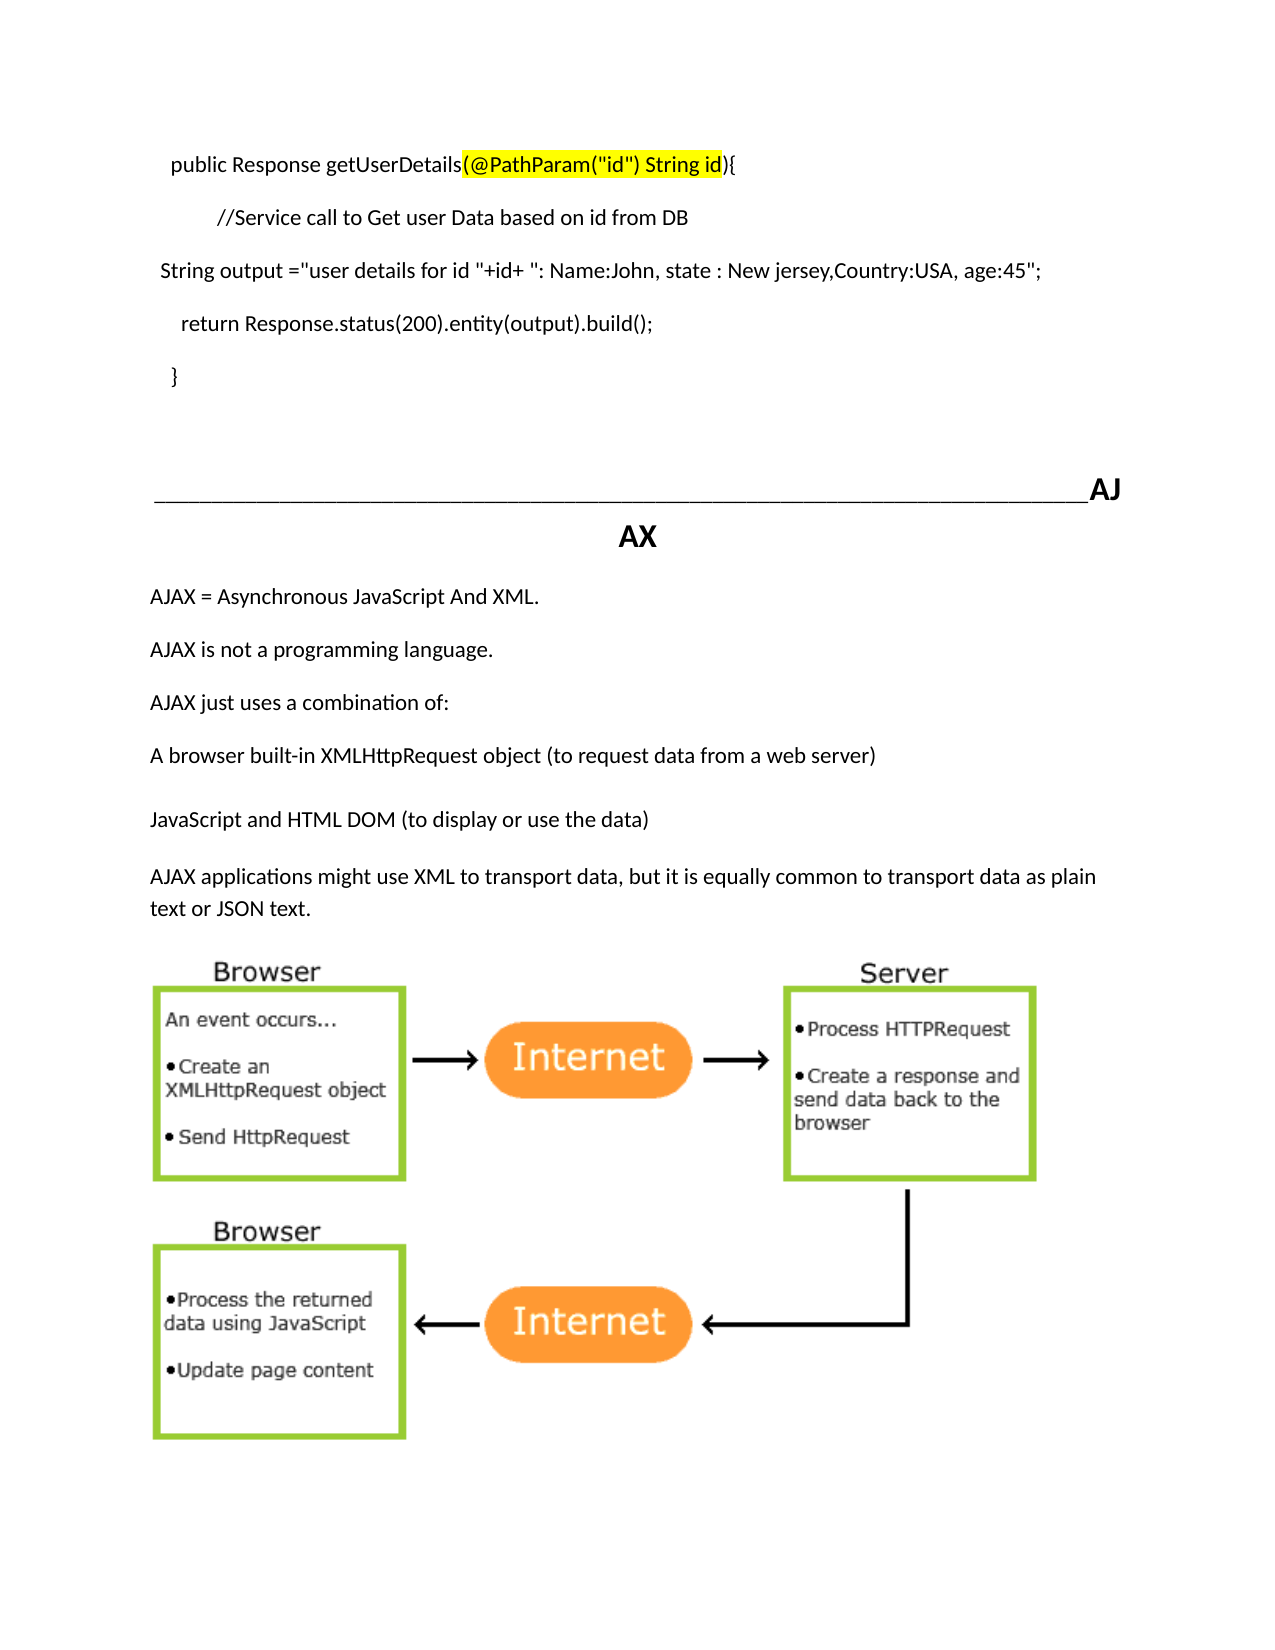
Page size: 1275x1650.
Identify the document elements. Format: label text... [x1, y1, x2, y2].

text __________________________________________________________________________________AJAX [150, 468, 1125, 556]
text AJAX applications might use XML to transport data, but it is equally common to transport data as plain text or JSON text. [150, 862, 1125, 922]
text String output ="user details for id "+id+ ": Name:John, state : New jersey,Country:USA, age:45"; [150, 256, 1125, 284]
text } [150, 362, 1125, 390]
text A browser built-in XMLHttpRequest object (to request data from a web server) [150, 742, 1125, 769]
text JavaScript and HTML DOM (to display or use the data) [150, 794, 1125, 835]
text AJAX = Asynchronous JavaScript And XML. [150, 582, 1125, 611]
text //Service call to Get user Data based on id from DB [150, 203, 1125, 231]
text AJAX just uses a combination of: [150, 688, 1125, 717]
text public Response getUserDetails(@PathParam("id") String id){ [150, 150, 1125, 178]
text return Response.status(200).entity(output).build(); [150, 309, 1125, 337]
text AJAX is not a programming language. [150, 636, 1125, 663]
